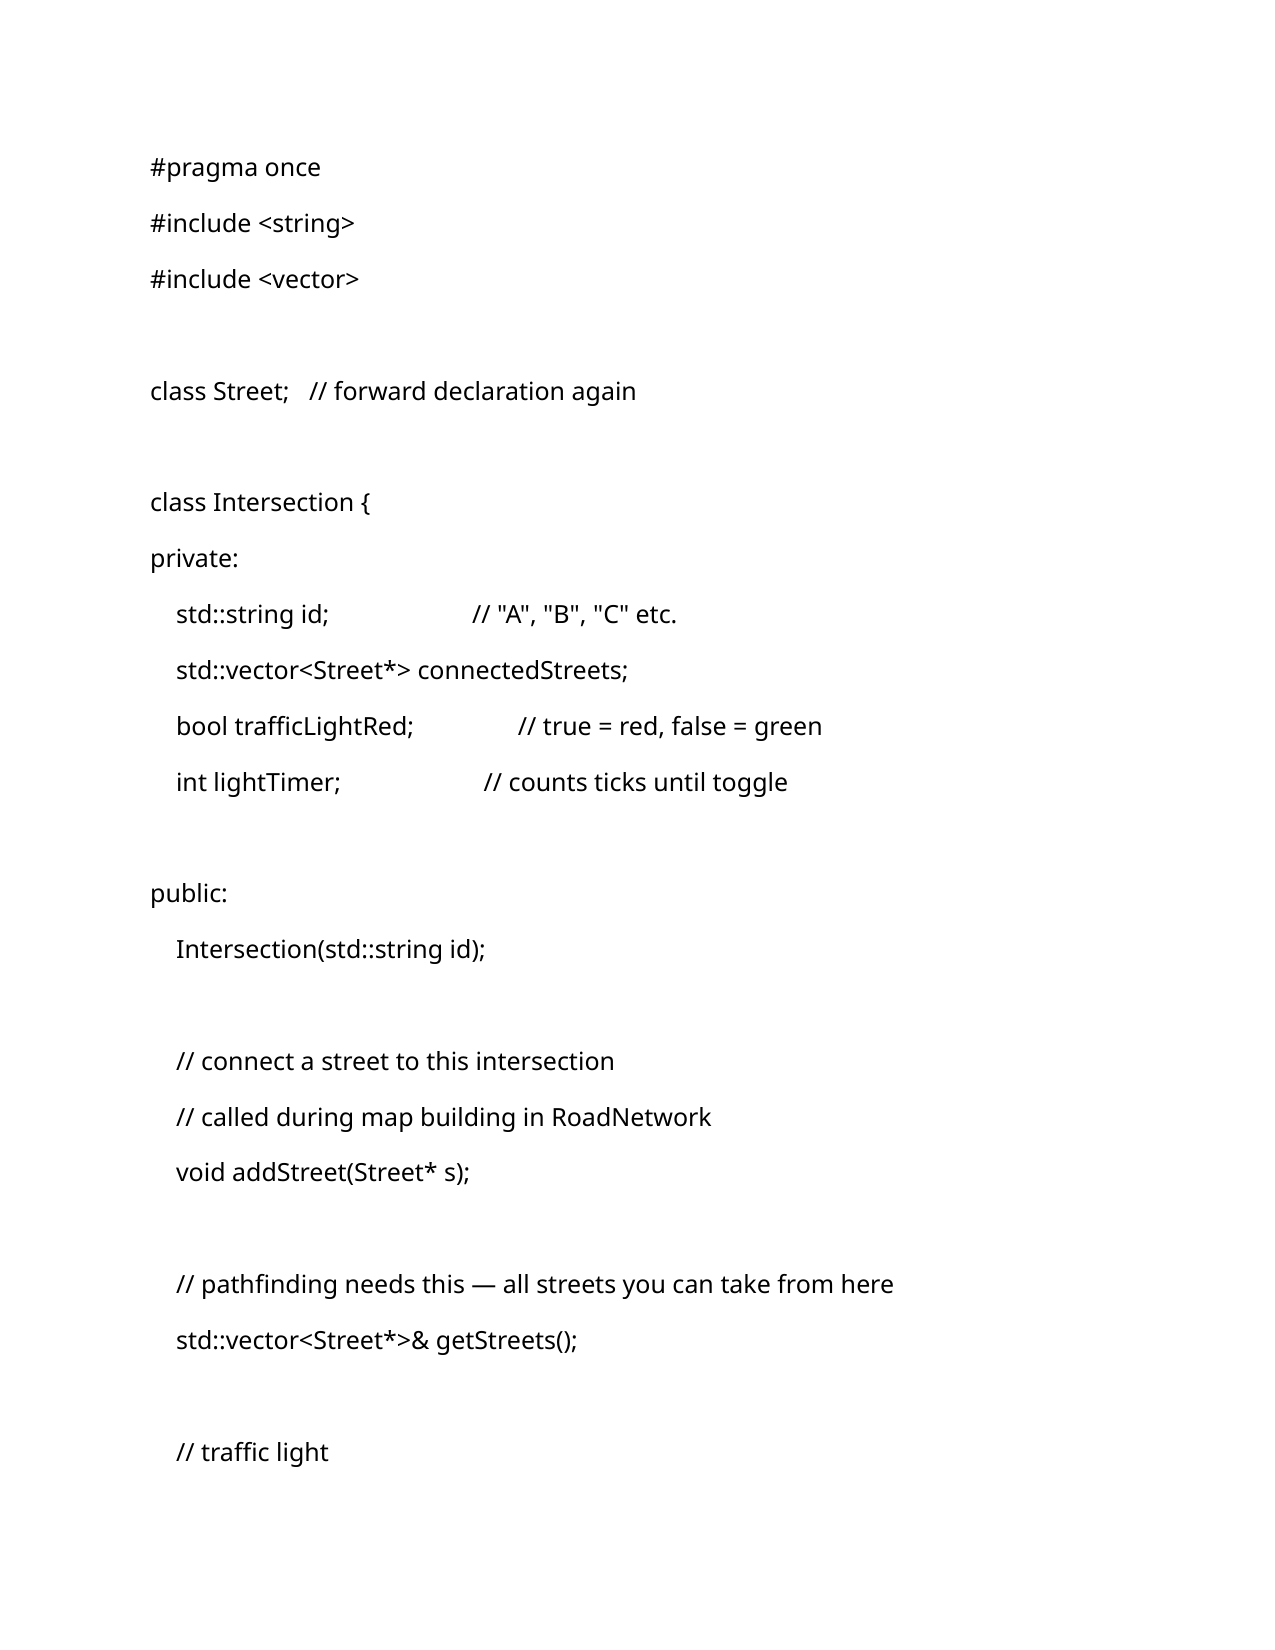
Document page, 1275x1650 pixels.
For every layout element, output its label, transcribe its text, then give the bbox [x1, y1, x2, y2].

text int lightTimer; // counts ticks until toggle [150, 764, 1125, 798]
text #include <vector> [150, 262, 1125, 296]
text std::string id; // "A", "B", "C" etc. [150, 597, 1125, 631]
text std::vector<Street*> connectedStreets; [150, 652, 1125, 687]
text public: [150, 876, 1125, 910]
text #include <string> [150, 206, 1125, 240]
text std::vector<Street*>& getStreets(); [150, 1322, 1125, 1357]
text #pragma once [150, 150, 1125, 184]
text // called during map building in RoadNetwork [150, 1099, 1125, 1133]
text // connect a street to this intersection [150, 1043, 1125, 1077]
text class Street; // forward declaration again [150, 373, 1125, 407]
text bool trafficLightRed; // true = red, false = green [150, 708, 1125, 742]
text // pathfinding needs this — all streets you can take from here [150, 1267, 1125, 1301]
text void addStreet(Street* s); [150, 1155, 1125, 1189]
text Intersection(std::string id); [150, 932, 1125, 966]
text private: [150, 541, 1125, 575]
text // traffic light [150, 1434, 1125, 1468]
text class Intersection { [150, 485, 1125, 519]
